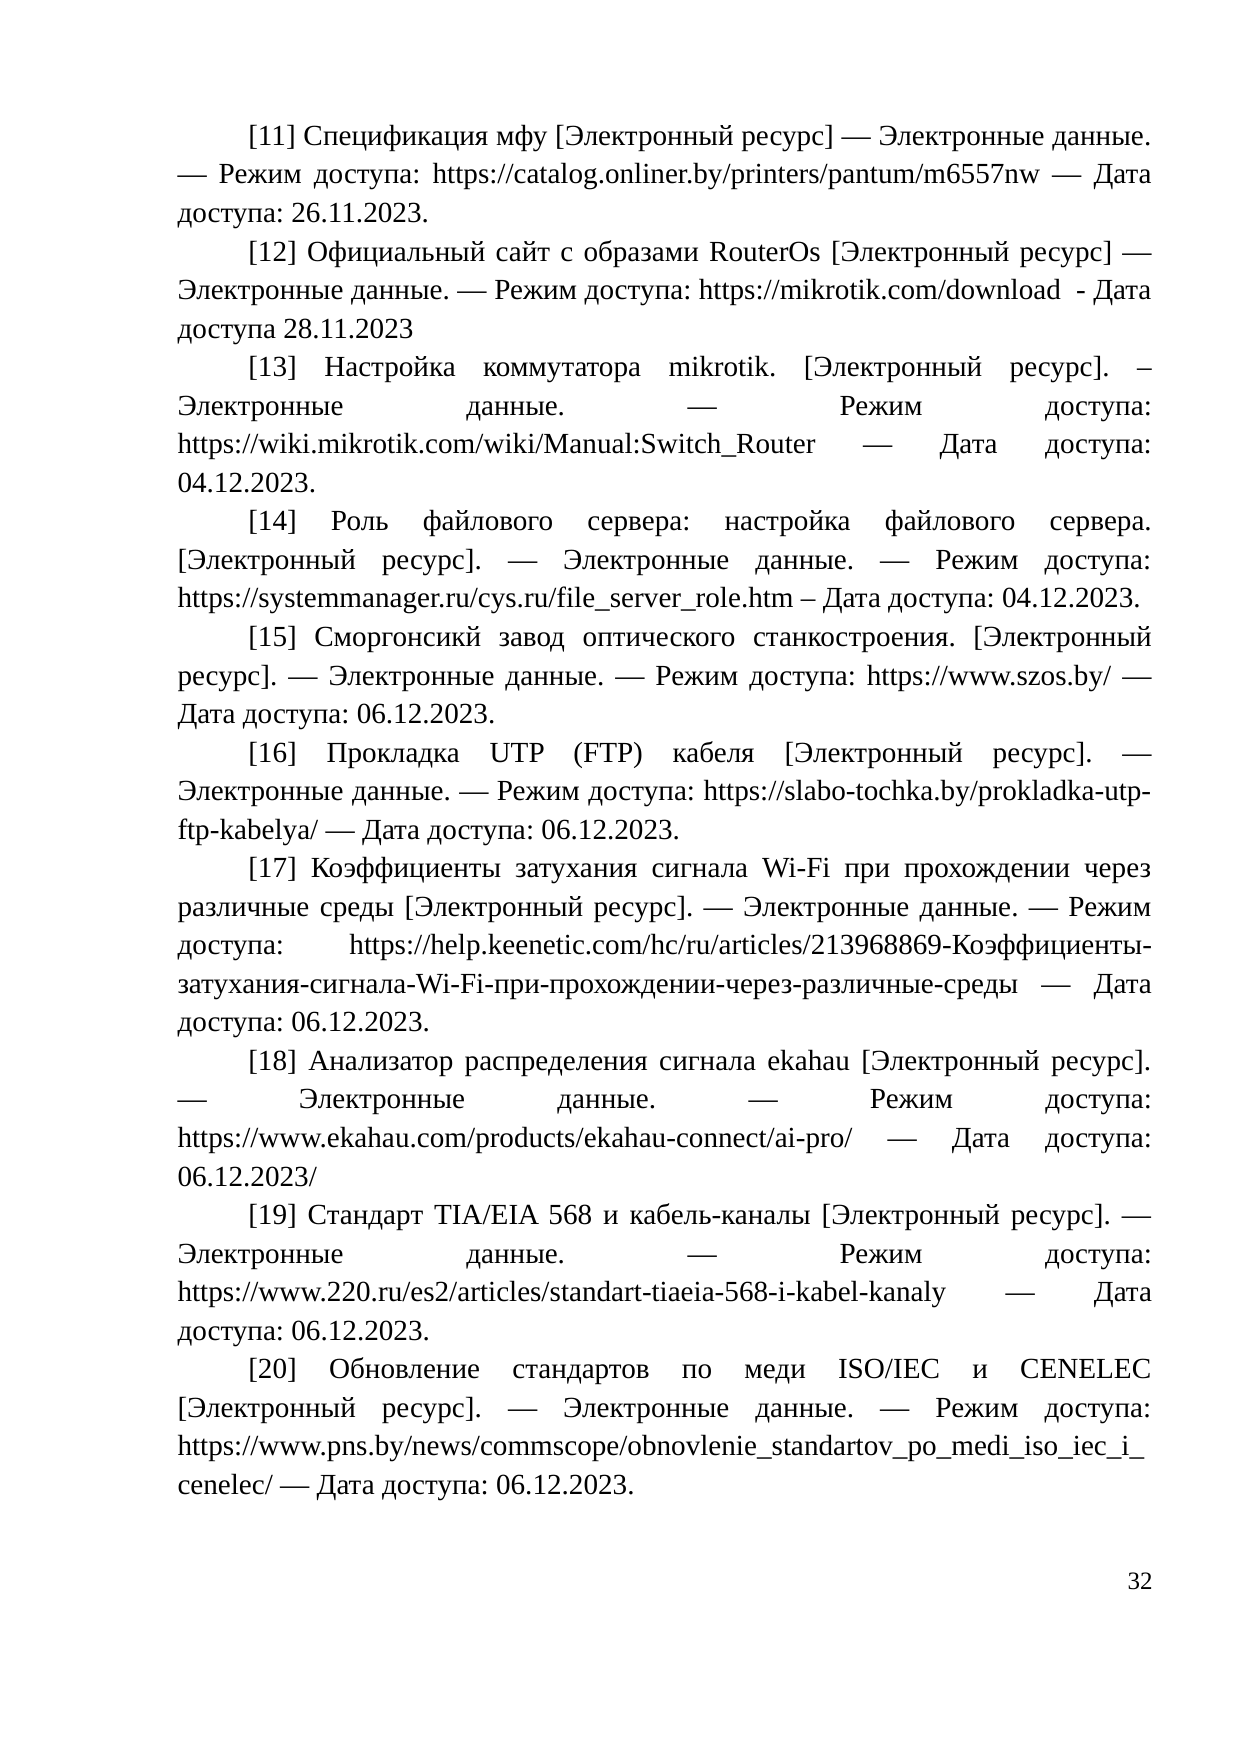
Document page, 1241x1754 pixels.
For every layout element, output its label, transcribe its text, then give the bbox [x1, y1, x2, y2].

text [15] Сморгонсикй завод оптического станкостроения. [Электронный ресурс]. — Электронные данные. — Режим доступа: https://www.szos.by/ — Дата доступа: 06.12.2023. [177, 619, 1152, 730]
text [11] Спецификация мфу [Электронный ресурс] — Электронные данные. — Режим доступа: https://catalog.onliner.by/printers/pantum/m6557nw — Дата доступа: 26.11.2023. [177, 118, 1152, 229]
text [13] Настройка коммутатора mikrotik. [Электронный ресурс]. – Электронные данные. — Режим доступа: https://wiki.mikrotik.com/wiki/Manual:Switch_Router — Дата доступа: 04.12.2023. [177, 349, 1152, 498]
text [18] Анализатор распределения сигнала ekahau [Электронный ресурс]. — Электронные данные. — Режим доступа: https://www.ekahau.com/products/ekahau-connect/ai-pro/ — Дата доступа: 06.12.2023/ [177, 1043, 1152, 1192]
text [19] Стандарт TIA/EIA 568 и кабель-каналы [Электронный ресурс]. —Электронные данные. — Режим доступа: https://www.220.ru/es2/articles/standart-tiaeia-568-i-kabel-kanaly — Дата доступа: 06.12.2023. [177, 1197, 1152, 1346]
text [12] Официальный сайт с образами RouterOs [Электронный ресурс] — Электронные данные. — Режим доступа: https://mikrotik.com/download - Дата доступа 28.11.2023 [177, 234, 1152, 344]
text [14] Роль файлового сервера: настройка файлового сервера. [Электронный ресурс]. — Электронные данные. — Режим доступа: https://systemmanager.ru/cys.ru/file_server_role.htm – Дата доступа: 04.12.2023. [177, 503, 1152, 614]
text [16] Прокладка UTP (FTP) кабеля [Электронный ресурс]. — Электронные данные. — Режим доступа: https://slabo-tochka.by/prokladka-utp-ftp-kabelya/ — Дата доступа: 06.12.2023. [177, 735, 1152, 845]
text [17] Коэффициенты затухания сигнала Wi-Fi при прохождении через различные среды [Электронный ресурс]. — Электронные данные. — Режим доступа: https://help.keenetic.com/hc/ru/articles/213968869-Коэффициенты-затухания-сигнала-Wi-Fi-при-прохождении-через-различные-среды — Дата доступа: 06.12.2023. [177, 850, 1152, 1038]
text [20] Обновление стандартов по меди ISO/IEC и CENELEC [Электронный ресурс]. — Электронные данные. — Режим доступа: https://www.pns.by/news/commscope/obnovlenie_standartov_po_medi_iso_iec_i_cenelec/ — Дата доступа: 06.12.2023. [177, 1351, 1152, 1501]
